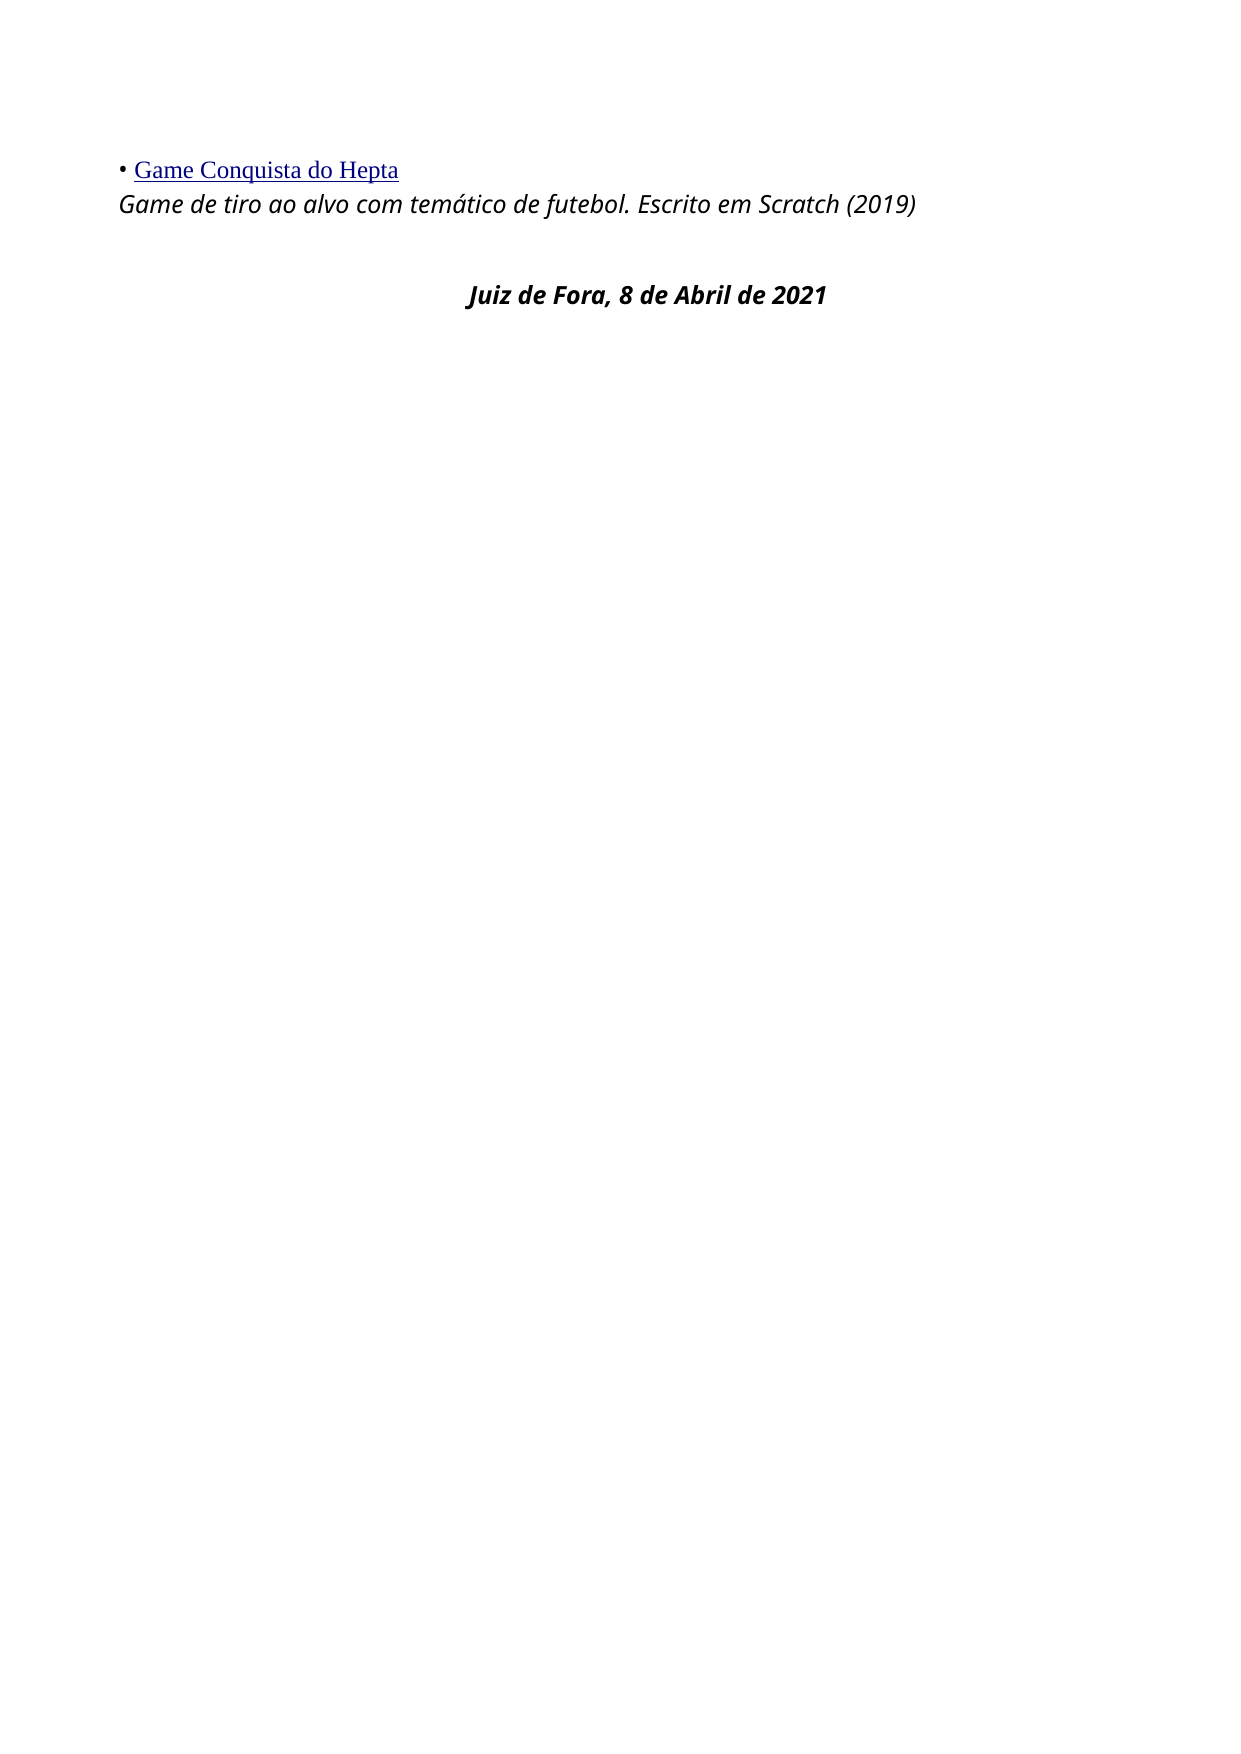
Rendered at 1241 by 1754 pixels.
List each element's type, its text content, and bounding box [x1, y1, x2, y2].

list Juiz de Fora, 8 de Abril de 2021 [177, 278, 1122, 312]
subtitle • Game Conquista do Hepta [118, 152, 1122, 186]
subtitle Game de tiro ao alvo com temático de futebol. Escrito em Scratch (2019) [118, 186, 1122, 220]
